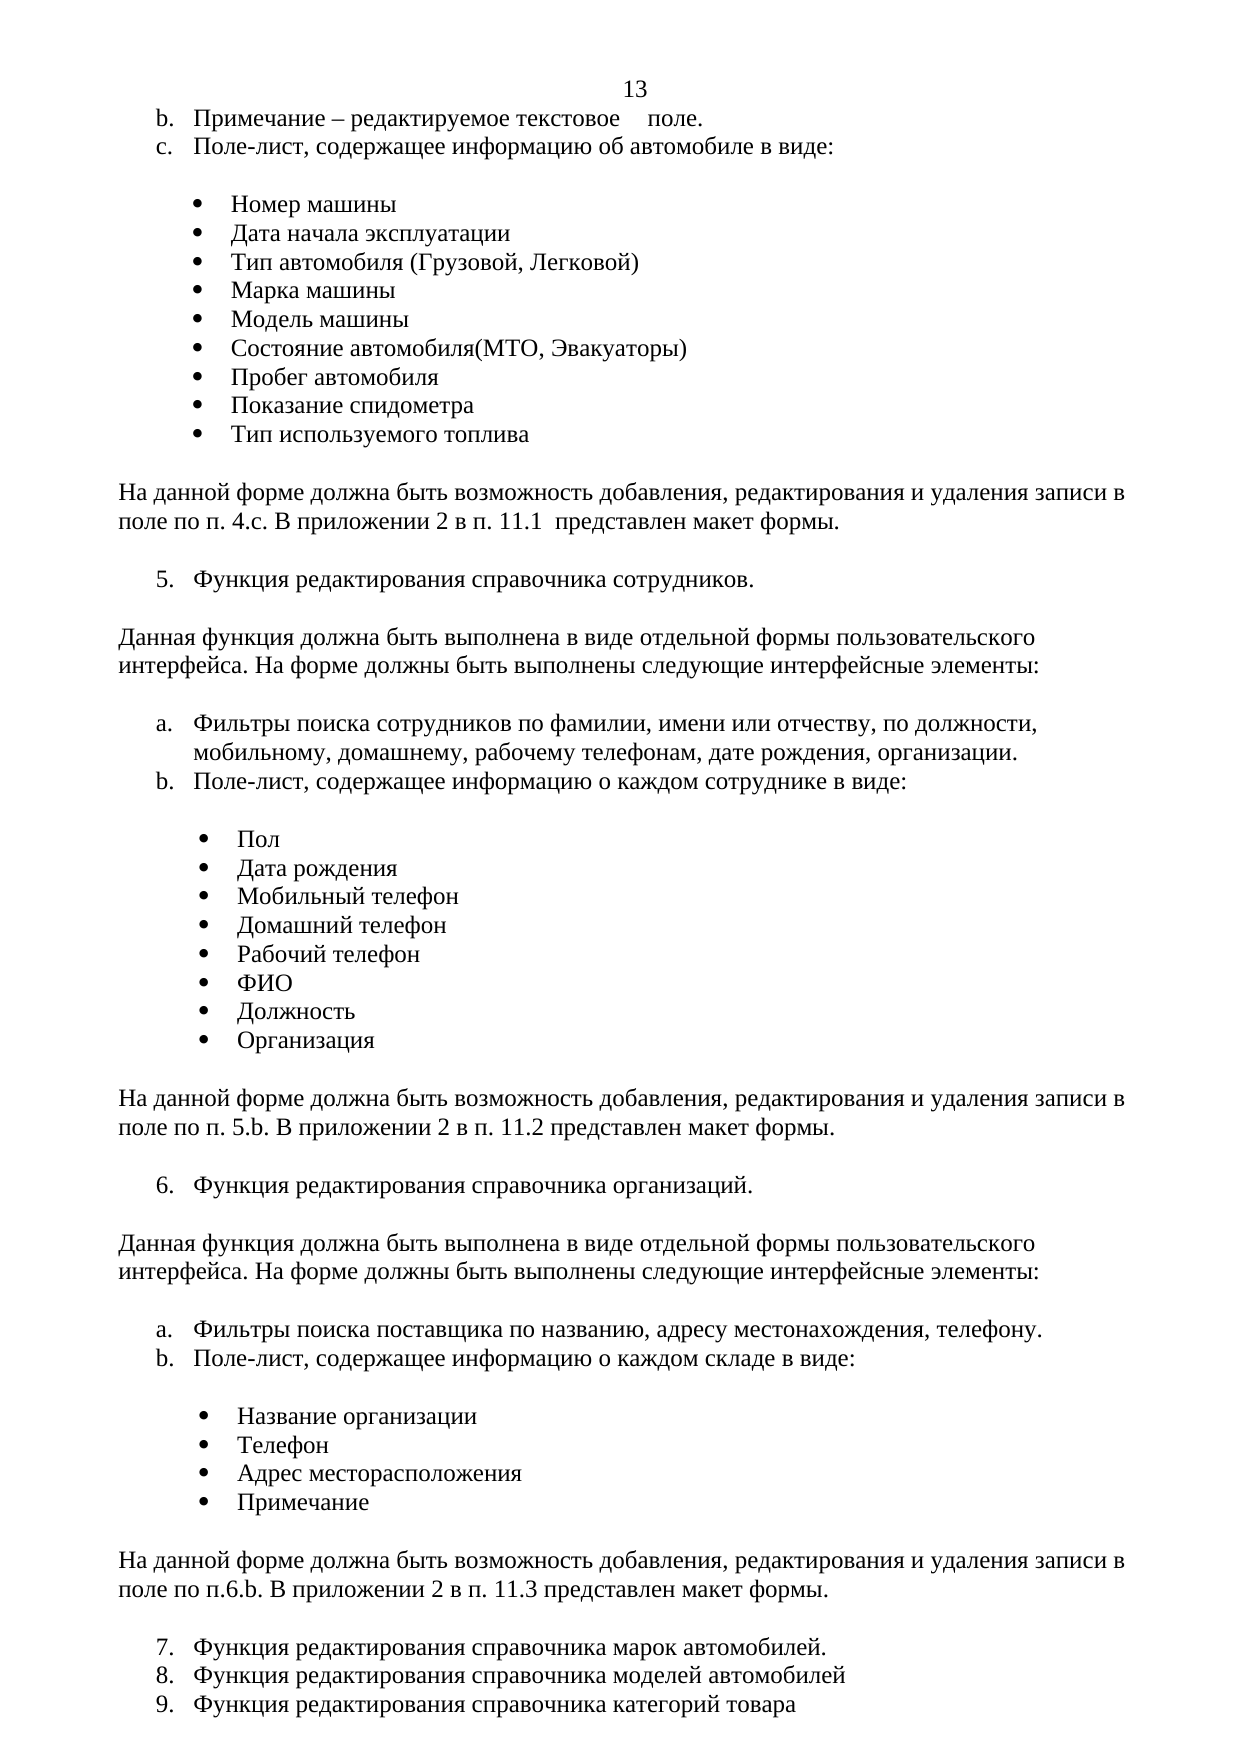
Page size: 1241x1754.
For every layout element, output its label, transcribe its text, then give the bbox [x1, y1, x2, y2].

list Тип автомобиля (Грузовой, Легковой) [193, 247, 1151, 276]
list Поле-лист, содержащее информацию о каждом сотруднике в виде: [156, 766, 1151, 795]
list Состояние автомобиля(МТО, Эвакуаторы) [193, 333, 1151, 362]
list Рабочий телефон [199, 939, 1151, 968]
text Данная функция должна быть выполнена в виде отдельной формы пользовательского интерфейса. На форме должны быть выполнены следующие интерфейсные элементы: [118, 1228, 1151, 1285]
list Функция редактирования справочника организаций. [156, 1170, 1151, 1198]
text На данной форме должна быть возможность добавления, редактирования и удаления записи в поле по п.6.b. В приложении 2 в п. 11.3 представлен макет формы. [118, 1545, 1151, 1603]
list Функция редактирования справочника категорий товара [156, 1689, 1151, 1718]
list Дата рождения [199, 853, 1151, 881]
list Организация [199, 1025, 1151, 1054]
list Модель машины [193, 304, 1151, 333]
list Дата начала эксплуатации [193, 218, 1151, 247]
text На данной форме должна быть возможность добавления, редактирования и удаления записи в поле по п. 4.с. В приложении 2 в п. 11.1 представлен макет формы. [118, 477, 1151, 535]
list Примечание – редактируемое текстовое поле. [156, 103, 1151, 131]
list Тип используемого топлива [193, 419, 1151, 448]
list Фильтры поиска поставщика по названию, адресу местонахождения, телефону. [156, 1314, 1151, 1343]
text Данная функция должна быть выполнена в виде отдельной формы пользовательского интерфейса. На форме должны быть выполнены следующие интерфейсные элементы: [118, 622, 1151, 679]
text На данной форме должна быть возможность добавления, редактирования и удаления записи в поле по п. 5.b. В приложении 2 в п. 11.2 представлен макет формы. [118, 1083, 1151, 1141]
list Название организации [199, 1401, 1151, 1430]
list Пробег автомобиля [193, 362, 1151, 391]
list Показание спидометра [193, 391, 1151, 419]
list Функция редактирования справочника моделей автомобилей [156, 1661, 1151, 1689]
list Марка машины [193, 276, 1151, 304]
list Поле-лист, содержащее информацию о каждом складе в виде: [156, 1343, 1151, 1372]
list Поле-лист, содержащее информацию об автомобиле в виде: [156, 131, 1151, 160]
list Пол [199, 824, 1151, 853]
list Функция редактирования справочника сотрудников. [156, 564, 1151, 593]
list Телефон [199, 1430, 1151, 1458]
list Адрес месторасположения [199, 1458, 1151, 1487]
list ФИО [199, 968, 1151, 996]
list Номер машины [193, 189, 1151, 218]
list Функция редактирования справочника марок автомобилей. [156, 1632, 1151, 1661]
list Мобильный телефон [199, 881, 1151, 910]
list Примечание [199, 1487, 1151, 1516]
list Домашний телефон [199, 910, 1151, 939]
list Должность [199, 996, 1151, 1025]
list Фильтры поиска сотрудников по фамилии, имени или отчеству, по должности, мобильному, домашнему, рабочему телефонам, дате рождения, организации. [156, 708, 1151, 766]
